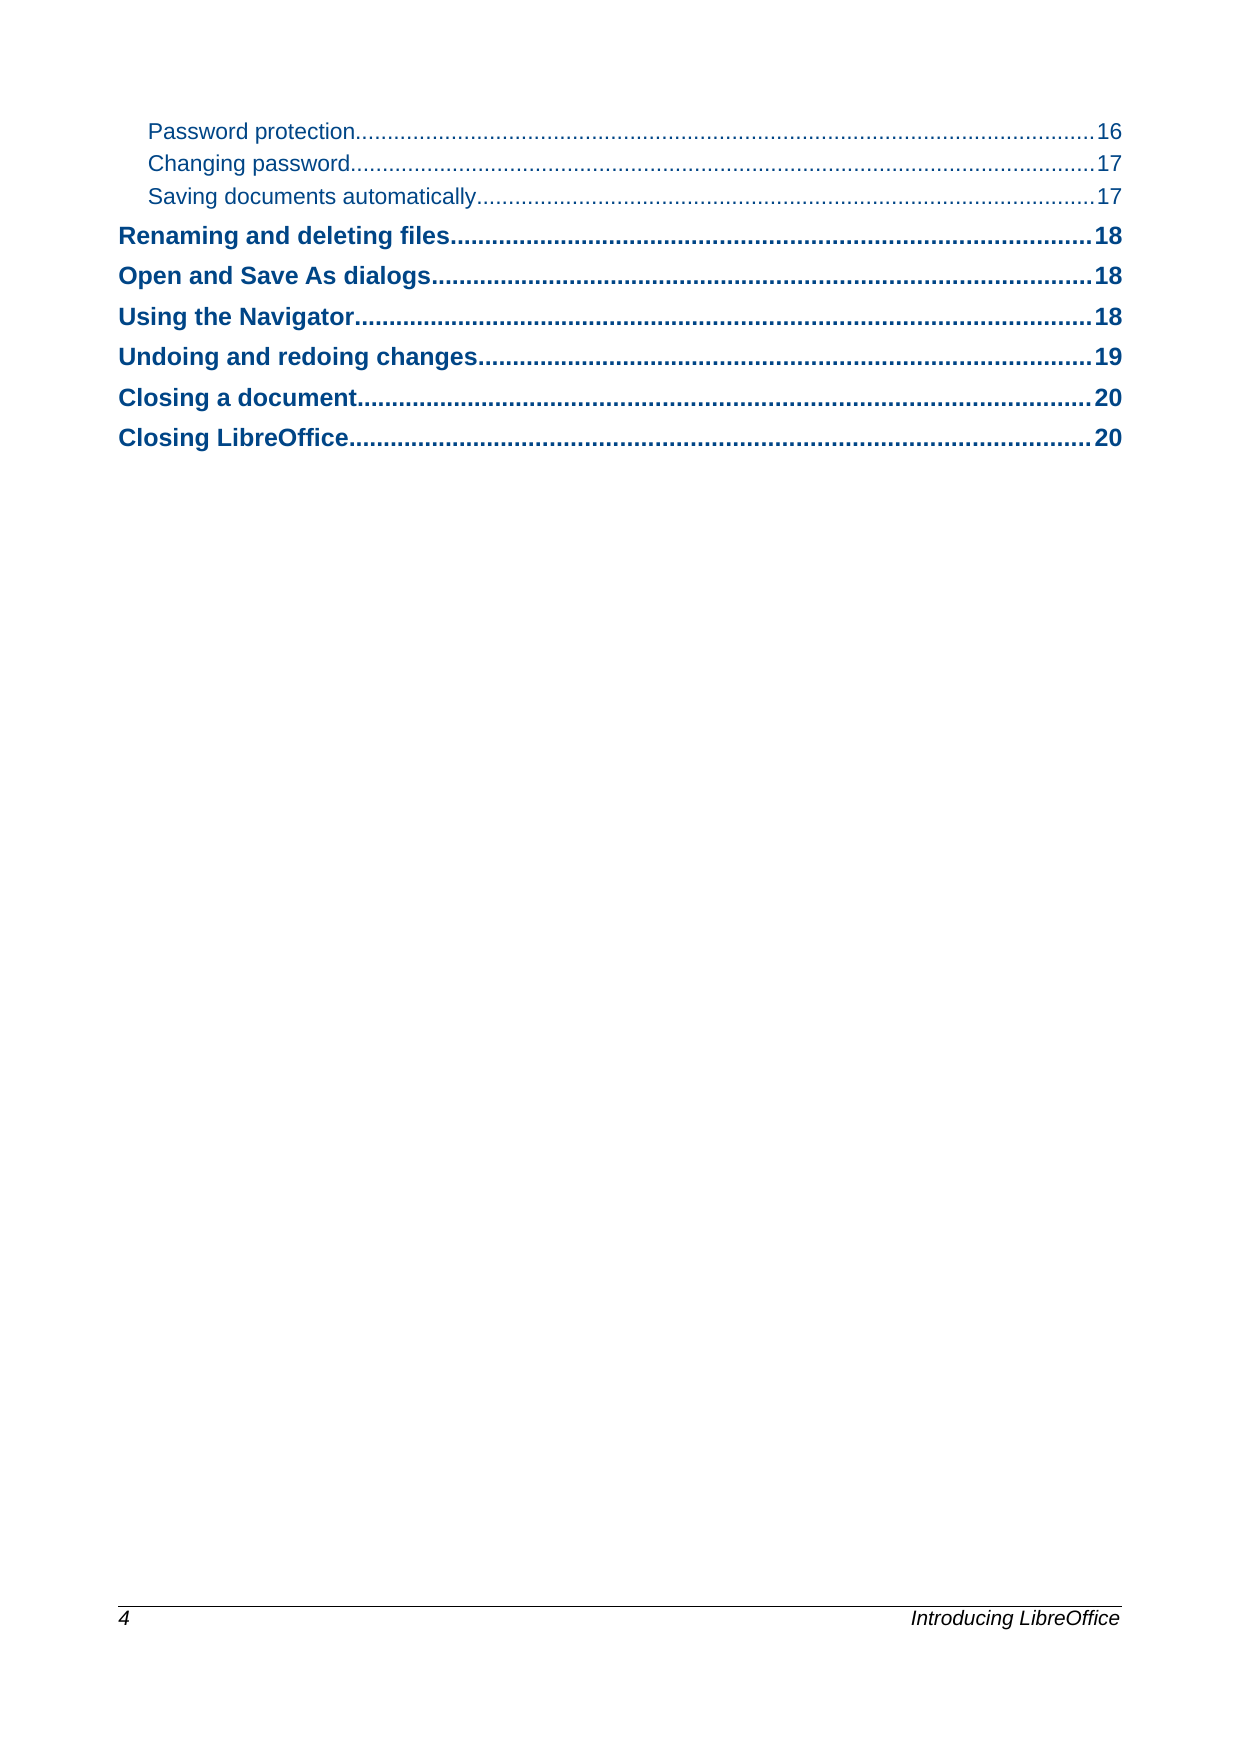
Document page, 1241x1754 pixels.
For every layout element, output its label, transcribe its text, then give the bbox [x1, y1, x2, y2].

text Open and Save As dialogs 18 [118, 261, 1122, 290]
text Undoing and redoing changes 19 [118, 342, 1122, 371]
text Changing password 17 [148, 150, 1122, 177]
text Using the Navigator 18 [118, 302, 1122, 331]
text Renaming and deleting files 18 [118, 221, 1122, 249]
text Closing a document 20 [118, 383, 1122, 412]
text Closing LibreOffice 20 [118, 423, 1122, 452]
text Saving documents automatically 17 [148, 183, 1122, 209]
text Password protection 16 [148, 118, 1122, 144]
